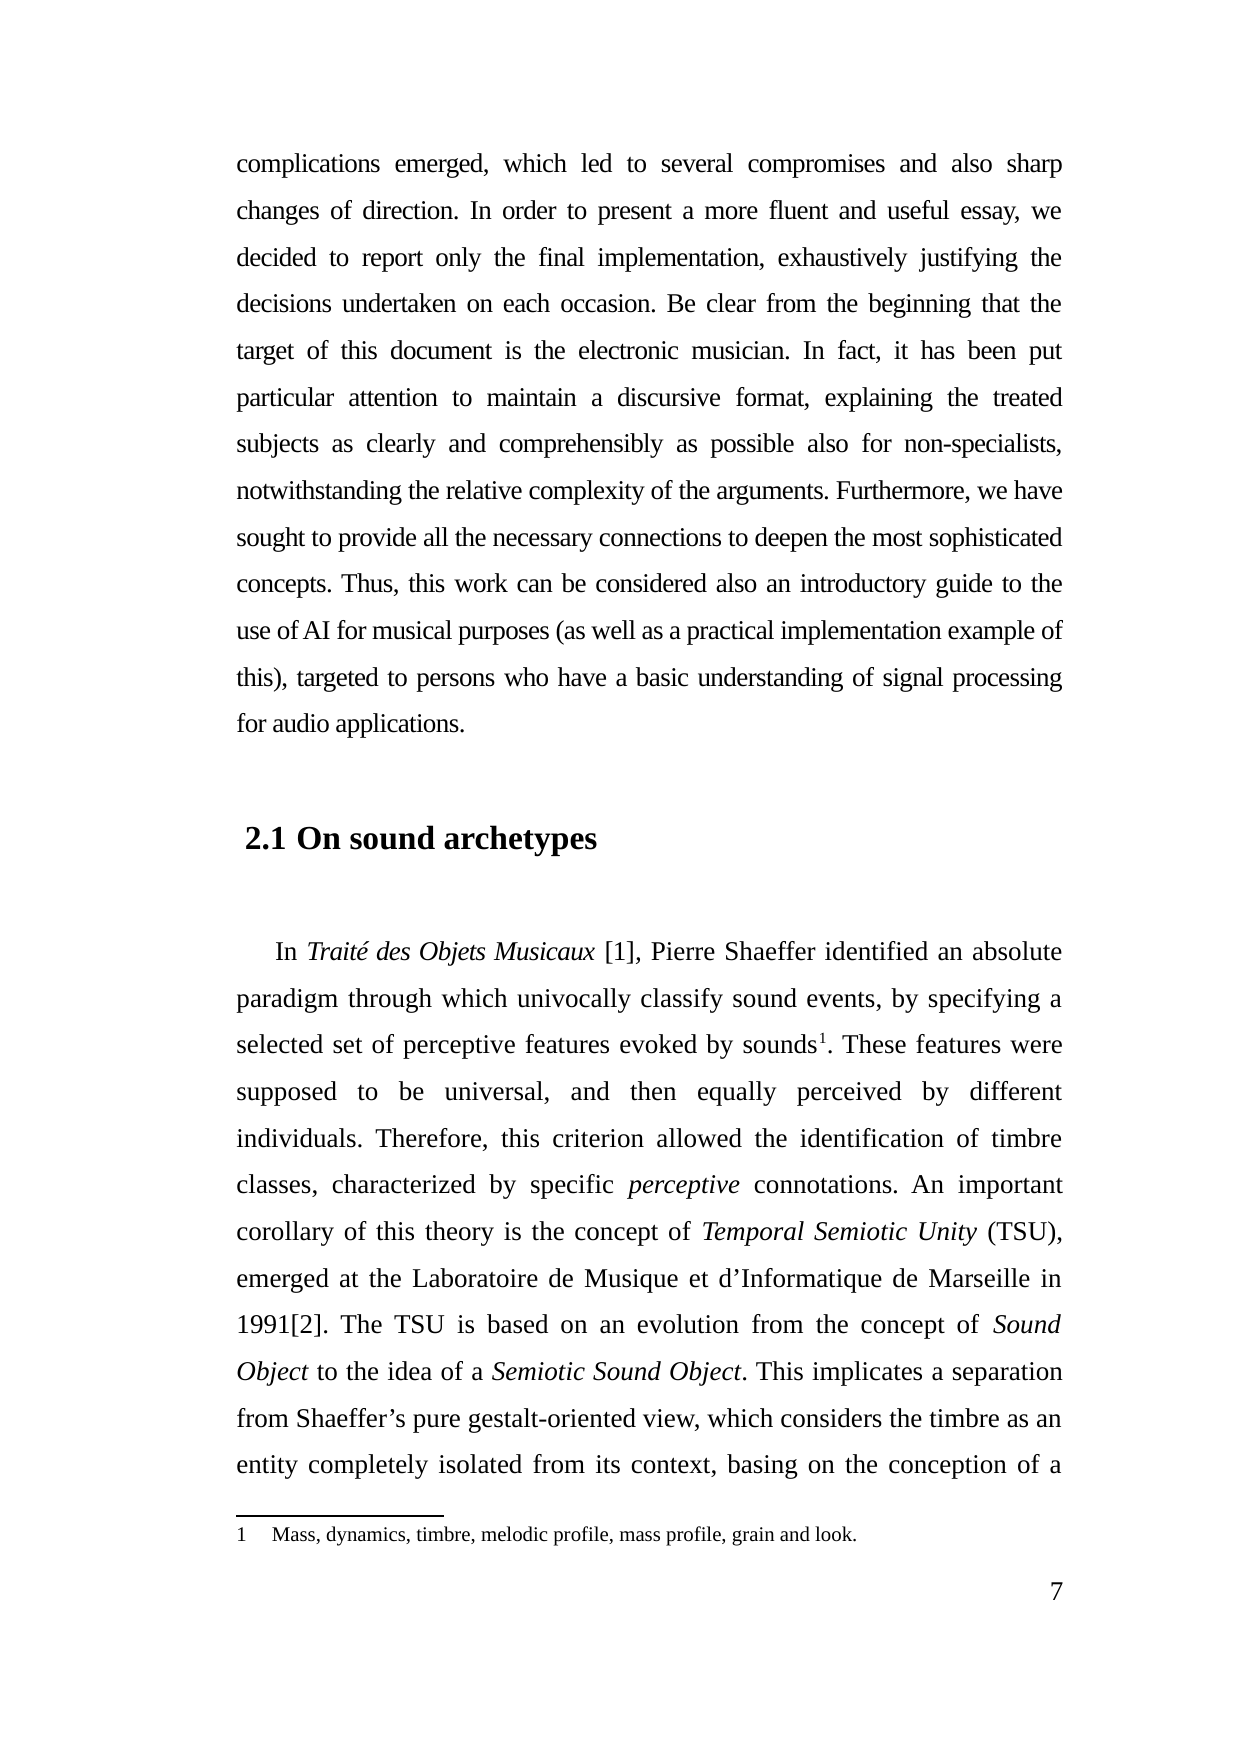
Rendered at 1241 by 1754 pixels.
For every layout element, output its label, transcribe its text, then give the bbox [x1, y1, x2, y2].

text complications emerged, which led to several compromises and also sharp changes of direction. In order to present a more fluent and useful essay, we decided to report only the final implementation, exhaustively justifying the decisions undertaken on each occasion. Be clear from the beginning that the target of this document is the electronic musician. In fact, it has been put particular attention to maintain a discursive format, explaining the treated subjects as clearly and comprehensibly as possible also for non-specialists, notwithstanding the relative complexity of the arguments. Furthermore, we have sought to provide all the necessary connections to deepen the most sophisticated concepts. Thus, this work can be considered also an introductory guide to the use of AI for musical purposes (as well as a practical implementation example of this), targeted to persons who have a basic understanding of signal processing for audio applications. [236, 148, 1063, 739]
subtitle On sound archetypes [236, 818, 1063, 857]
text In Traité des Objets Musicaux [1], Pierre Shaeffer identified an absolute paradigm through which univocally classify sound events, by specifying a selected set of perceptive features evoked by sounds. These features were supposed to be universal, and then equally perceived by different individuals. Therefore, this criterion allowed the identification of timbre classes, characterized by specific perceptive connotations. An important corollary of this theory is the concept of Temporal Semiotic Unity (TSU), emerged at the Laboratoire de Musique et d’Informatique de Marseille in 1991[2]. The TSU is based on an evolution from the concept of Sound Object to the idea of a Semiotic Sound Object. This implicates a separation from Shaeffer’s pure gestalt-oriented view, which considers the timbre as an entity completely isolated from its context, basing on the conception of a [236, 935, 1063, 1480]
text Mass, dynamics, timbre, melodic profile, mass profile, grain and look. [236, 1522, 1063, 1546]
